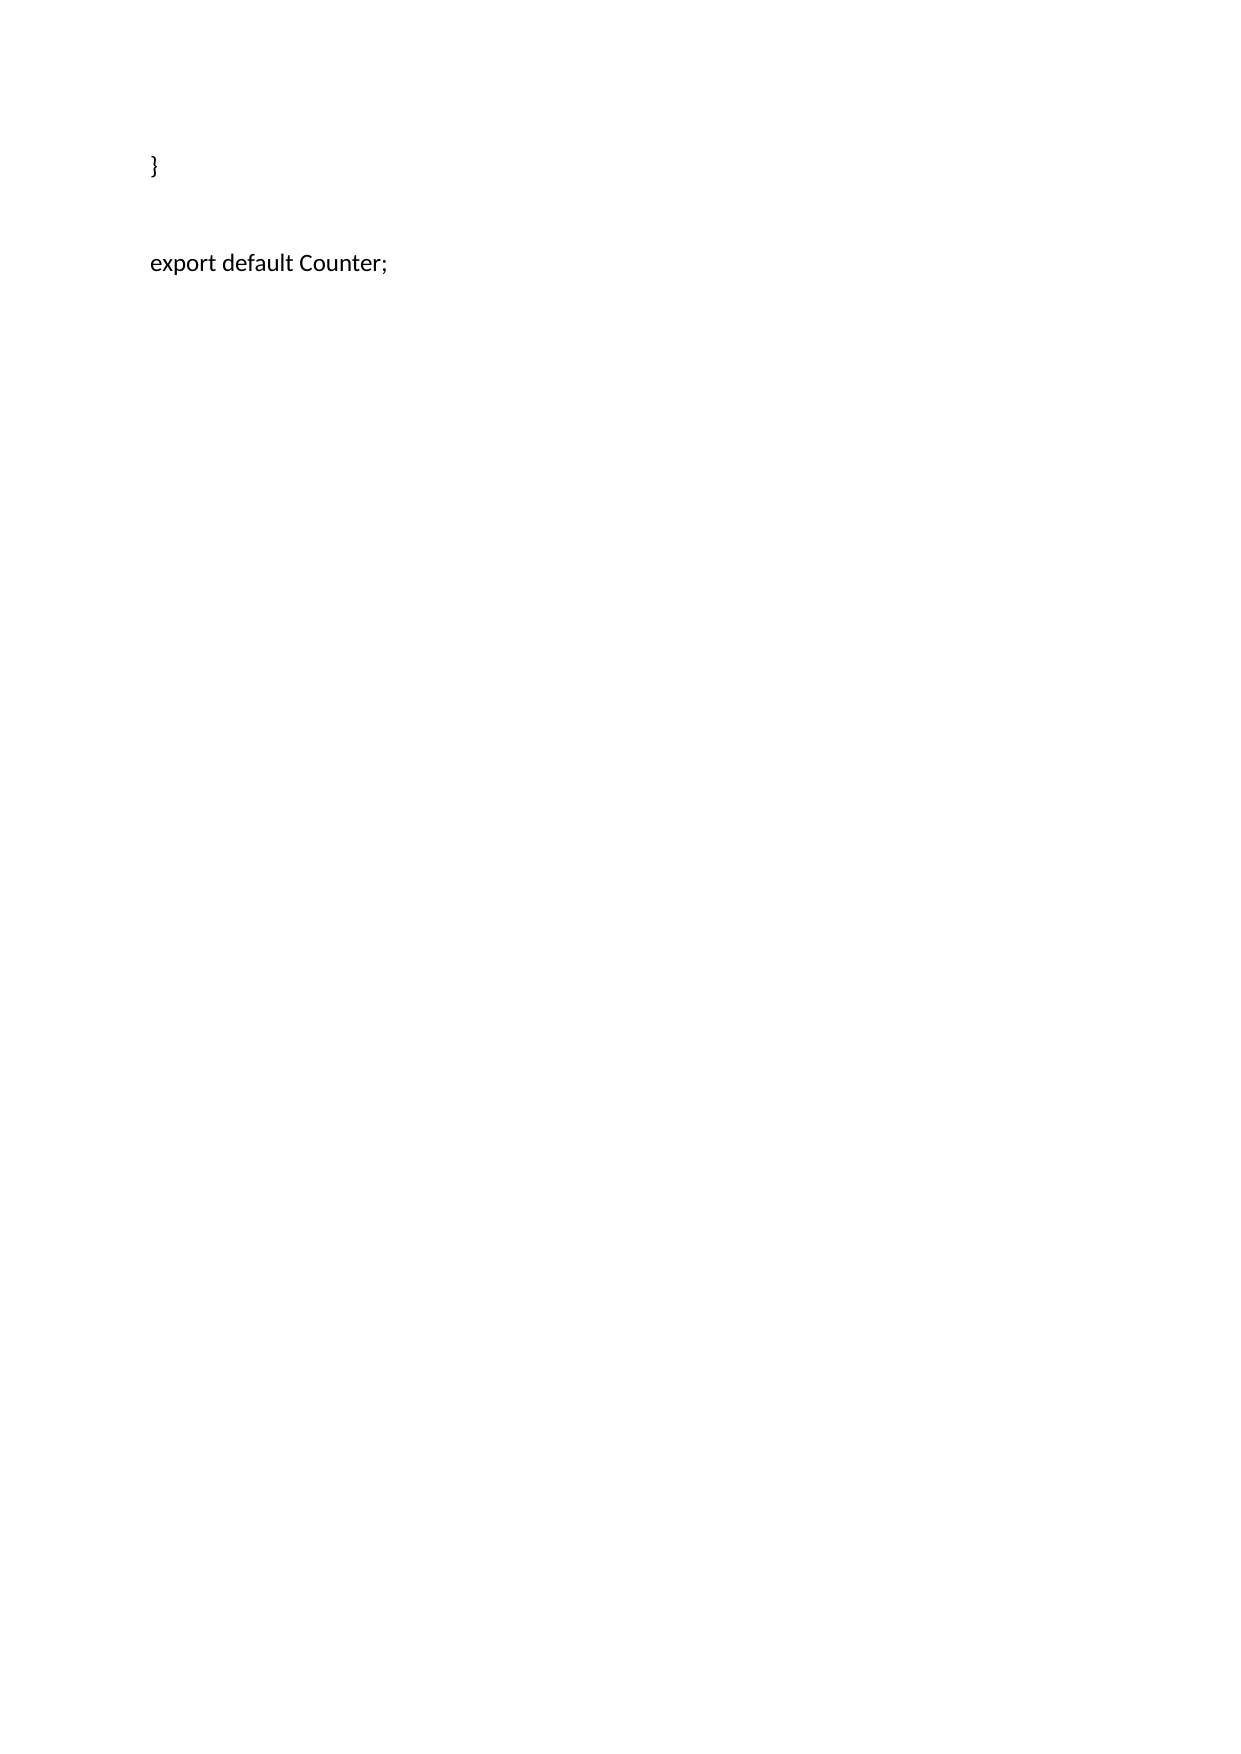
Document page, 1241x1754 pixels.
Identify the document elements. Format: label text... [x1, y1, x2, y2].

text export default Counter; [150, 247, 1090, 278]
text } [150, 150, 1090, 181]
